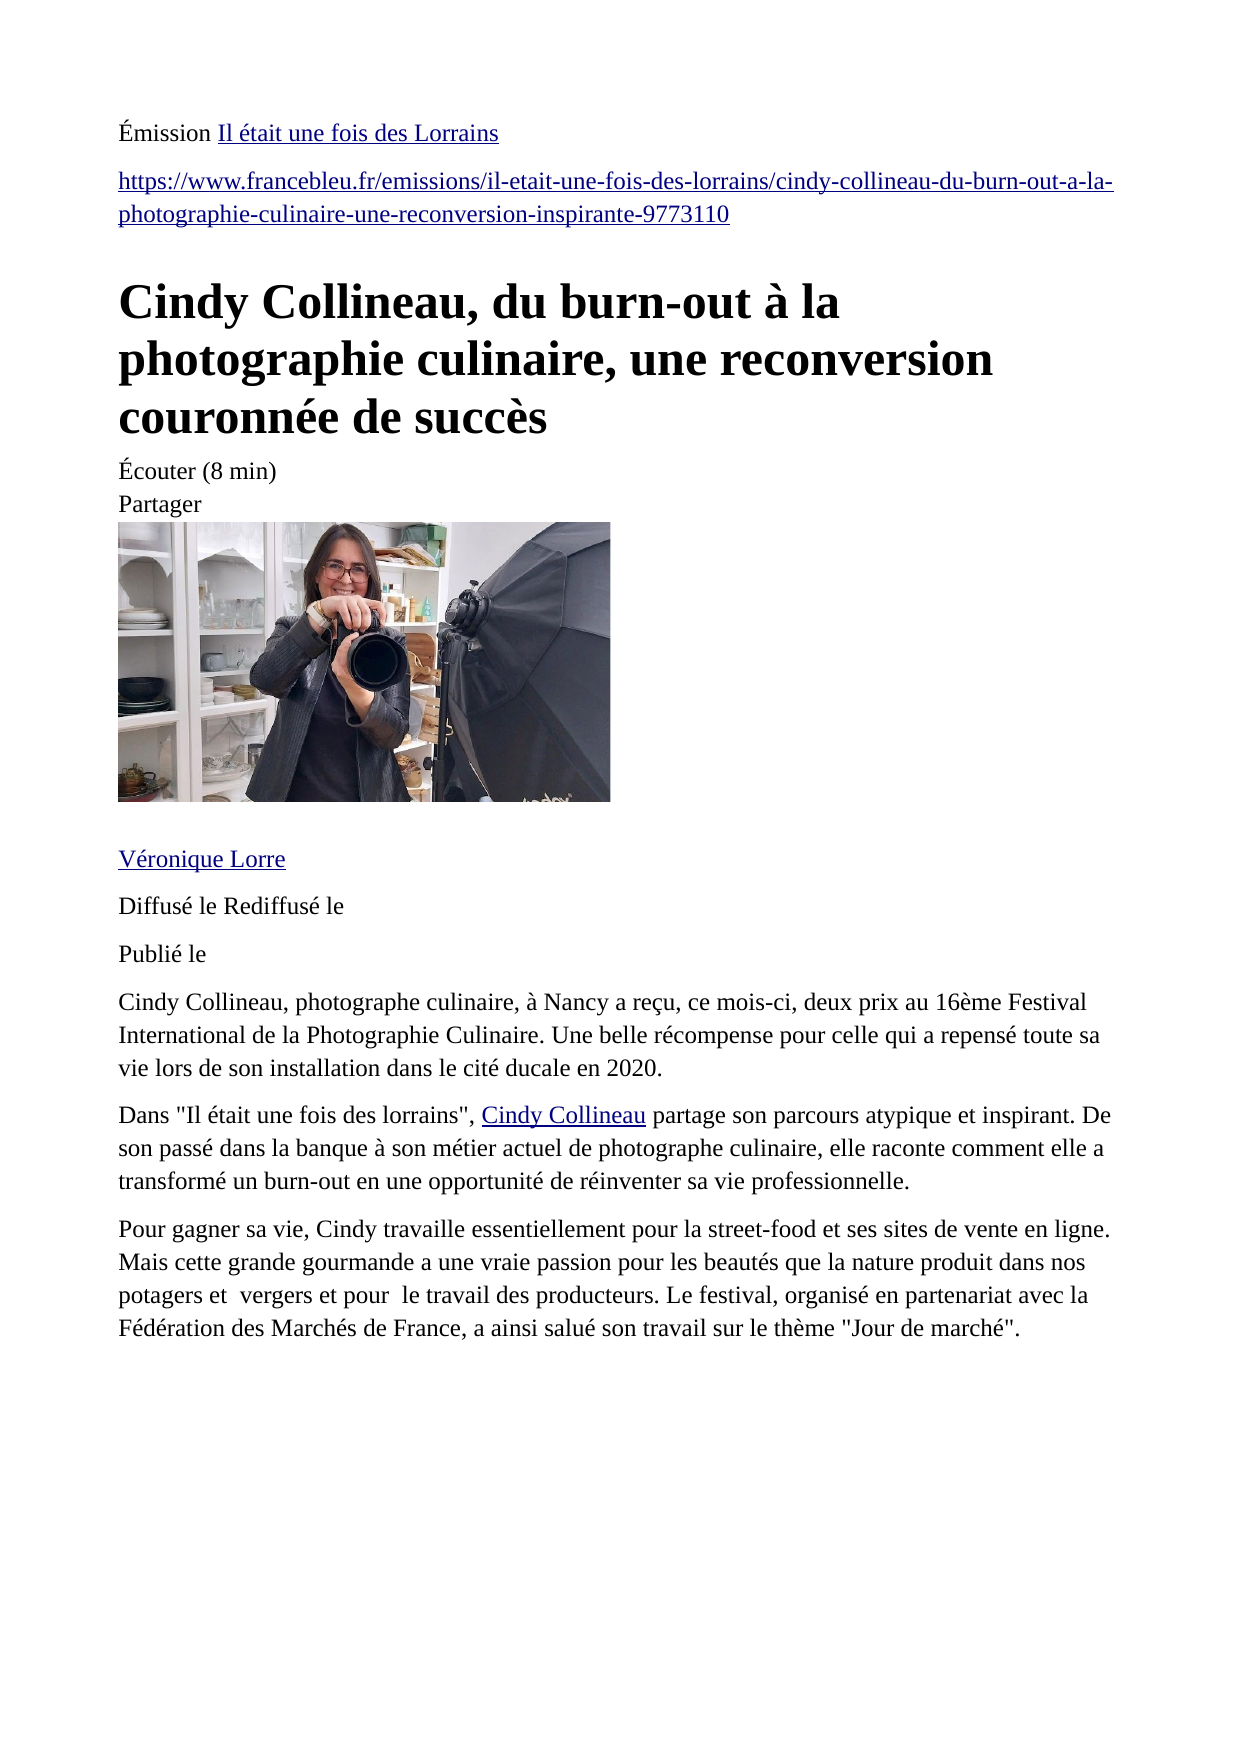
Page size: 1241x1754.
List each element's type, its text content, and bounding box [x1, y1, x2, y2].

text Écouter (8 min) [118, 456, 1122, 485]
text Cindy Collineau, photographe culinaire, à Nancy a reçu, ce mois-ci, deux prix au 16ème Festival International de la Photographie Culinaire. Une belle récompense pour celle qui a repensé toute sa vie lors de son installation dans le cité ducale en 2020. [118, 987, 1122, 1081]
text https://www.francebleu.fr/emissions/il-etait-une-fois-des-lorrains/cindy-collineau-du-burn-out-a-la-photographie-culinaire-une-reconversion-inspirante-9773110 [118, 166, 1122, 227]
picture [118, 522, 611, 802]
text Diffusé le Rediffusé le [118, 891, 1122, 920]
text Émission Il était une fois des Lorrains [118, 118, 1122, 147]
text Véronique Lorre [118, 844, 1122, 873]
text Dans "Il était une fois des lorrains", Cindy Collineau partage son parcours atypique et inspirant. De son passé dans la banque à son métier actuel de photographe culinaire, elle raconte comment elle a transformé un burn-out en une opportunité de réinventer sa vie professionnelle. [118, 1100, 1122, 1195]
text Pour gagner sa vie, Cindy travaille essentiellement pour la street-food et ses sites de vente en ligne. Mais cette grande gourmande a une vraie passion pour les beautés que la nature produit dans nos potagers et vergers et pour le travail des producteurs. Le festival, organisé en partenariat avec la Fédération des Marchés de France, a ainsi salué son travail sur le thème "Jour de marché". [118, 1214, 1122, 1342]
subtitle Cindy Collineau, du burn-out à la photographie culinaire, une reconversion couronnée de succès [118, 271, 1122, 444]
text Partager [118, 489, 1122, 518]
text Publié le [118, 939, 1122, 968]
